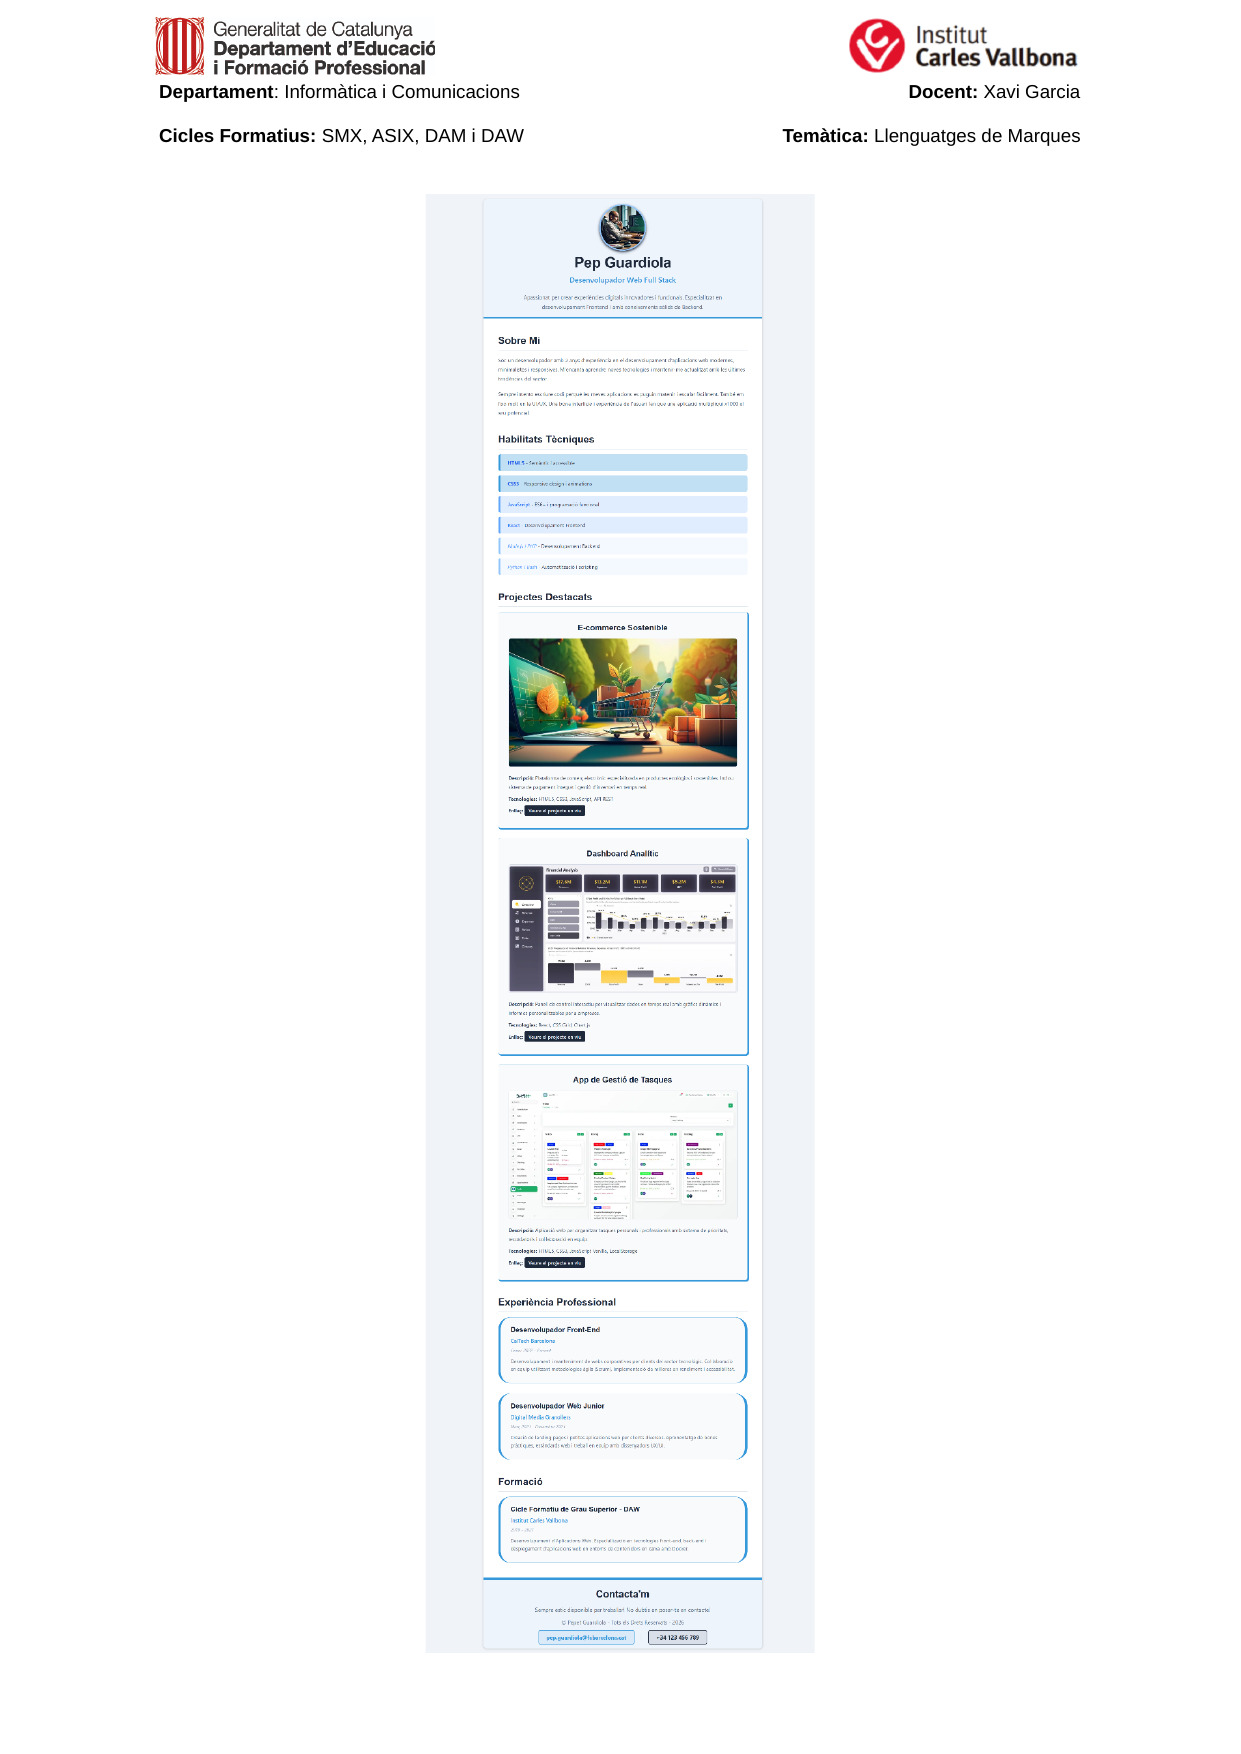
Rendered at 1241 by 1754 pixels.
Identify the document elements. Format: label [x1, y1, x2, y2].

picture [425, 194, 815, 1653]
picture [847, 16, 1088, 75]
picture [155, 17, 435, 75]
